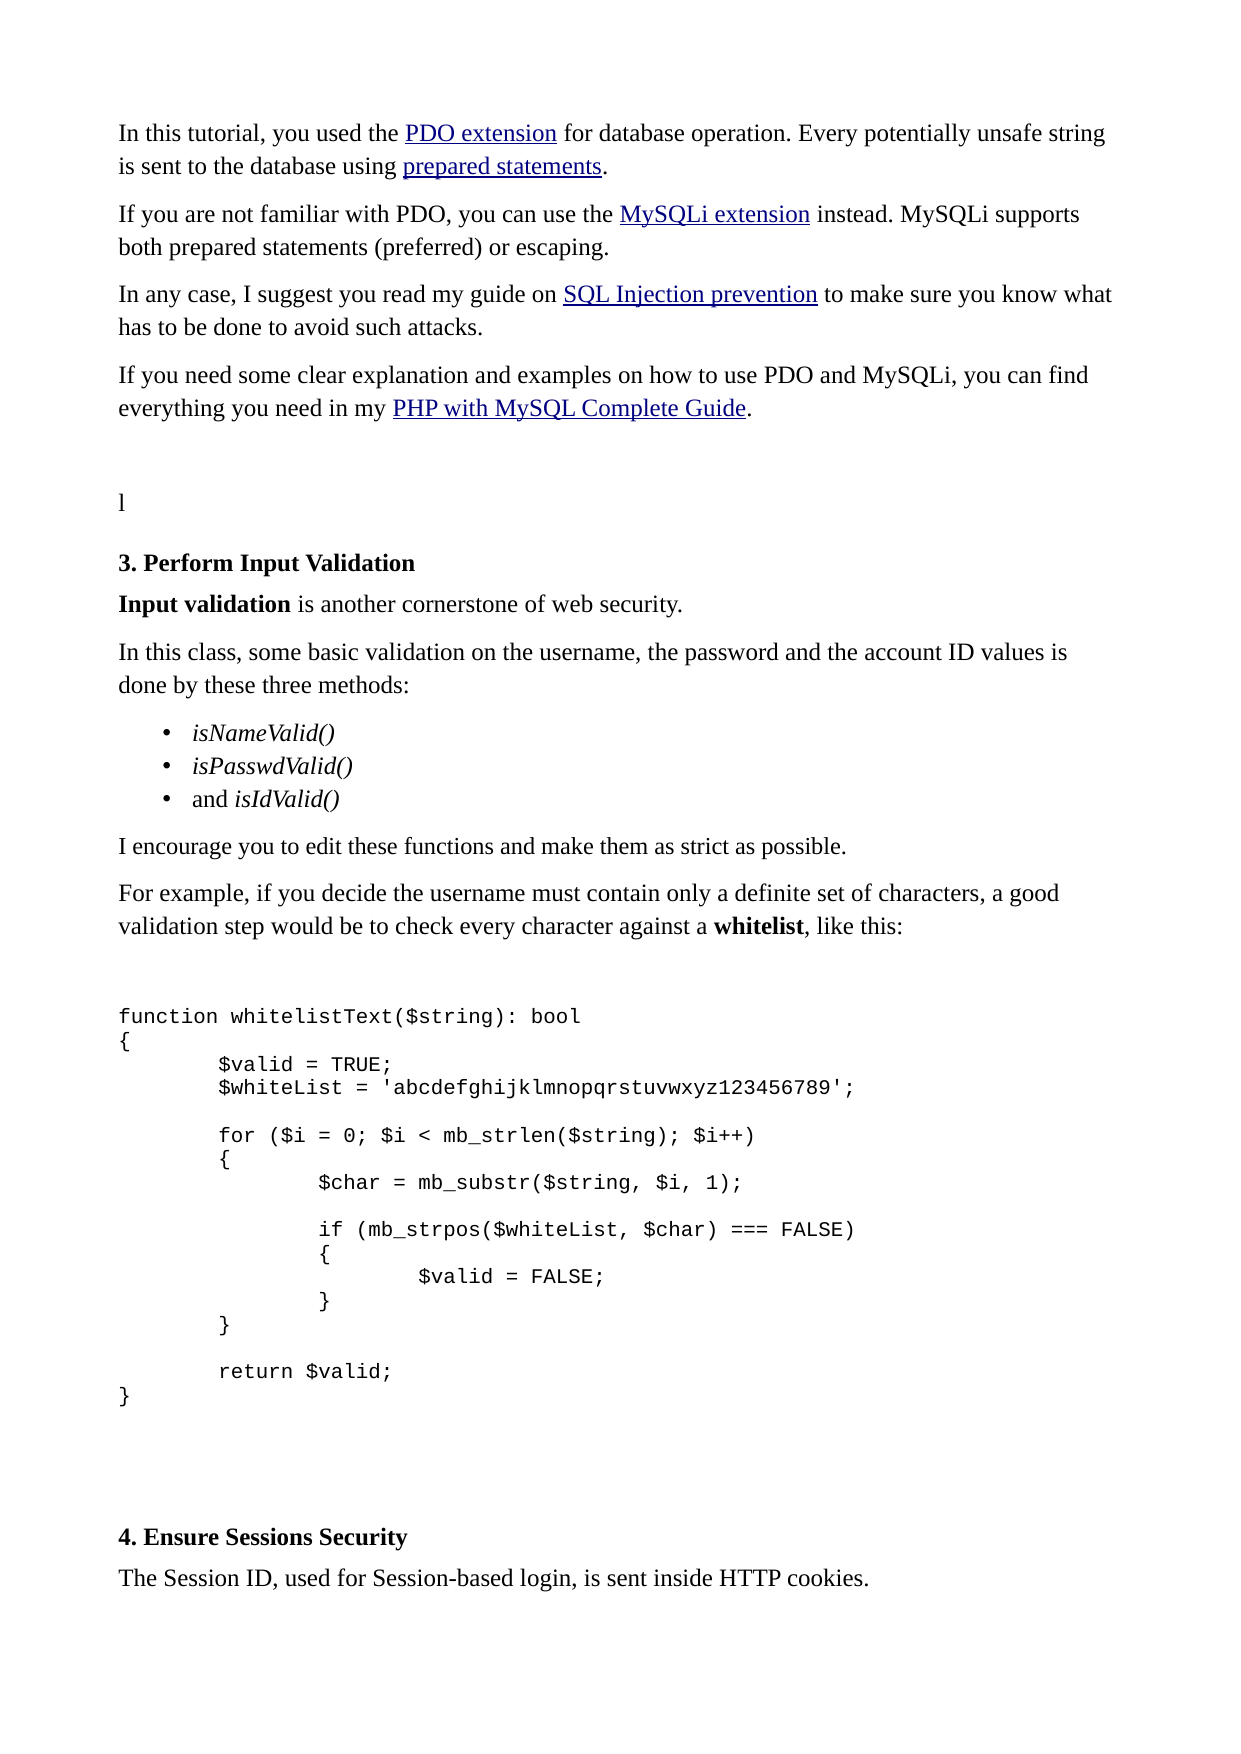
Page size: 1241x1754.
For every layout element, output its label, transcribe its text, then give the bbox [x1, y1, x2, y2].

text function whitelistText($string): bool [118, 1006, 1122, 1030]
text return $valid; [118, 1361, 1122, 1385]
subtitle 3. Perform Input Validation [118, 548, 1122, 577]
text { [118, 1148, 1122, 1172]
text $valid = TRUE; [118, 1054, 1122, 1077]
text } [118, 1314, 1122, 1337]
list isNameValid() [162, 718, 1122, 747]
text If you need some clear explanation and examples on how to use PDO and MySQLi, you can find everything you need in my PHP with MySQL Complete Guide. [118, 360, 1122, 422]
subtitle 4. Ensure Sessions Security [118, 1522, 1122, 1550]
text In this class, some basic validation on the username, the password and the account ID values is done by these three methods: [118, 637, 1122, 699]
text $char = mb_substr($string, $i, 1); [118, 1172, 1122, 1196]
text $valid = FALSE; [118, 1266, 1122, 1290]
text { [118, 1243, 1122, 1266]
text $whiteList = 'abcdefghijklmnopqrstuvwxyz123456789'; [118, 1077, 1122, 1101]
text for ($i = 0; $i < mb_strlen($string); $i++) [118, 1124, 1122, 1148]
text I encourage you to edit these functions and make them as strict as possible. [118, 831, 1122, 859]
text In this tutorial, you used the PDO extension for database operation. Every potentially unsafe string is sent to the database using prepared statements. [118, 118, 1122, 180]
text { [118, 1030, 1122, 1054]
text l [118, 488, 1122, 517]
list isPasswdValid() [162, 751, 1122, 779]
text } [118, 1290, 1122, 1314]
text If you are not familiar with PDO, you can use the MySQLi extension instead. MySQLi supports both prepared statements (preferred) or escaping. [118, 199, 1122, 261]
text In any case, I suggest you read my guide on SQL Injection prevention to make sure you know what has to be done to avoid such attacks. [118, 279, 1122, 341]
text  [118, 1461, 1122, 1490]
text } [118, 1385, 1122, 1408]
text The Session ID, used for Session-based login, is sent inside HTTP cookies. [118, 1563, 1122, 1592]
text if (mb_strpos($whiteList, $char) === FALSE) [118, 1219, 1122, 1243]
text For example, if you decide the username must contain only a definite set of characters, a good validation step would be to check every character against a whitelist, like this: [118, 878, 1122, 940]
list and isIdValid() [162, 784, 1122, 813]
text Input validation is another cornerstone of web security. [118, 589, 1122, 618]
